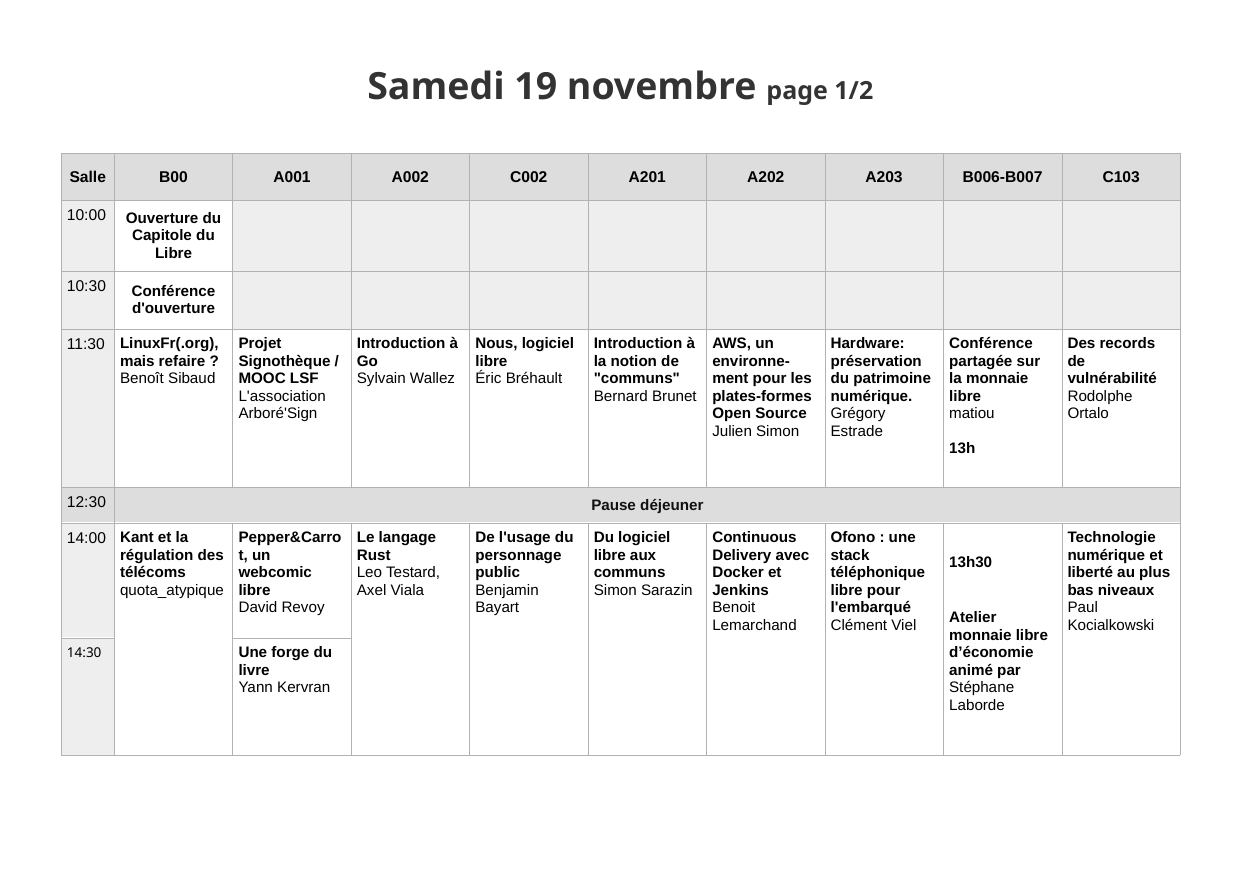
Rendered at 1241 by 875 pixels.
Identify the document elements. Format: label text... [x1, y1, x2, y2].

table_header C103 [1063, 154, 1180, 200]
table_cell Conférence partagée sur la monnaie libre matiou 13h [944, 330, 1062, 487]
table_cell [589, 201, 706, 271]
table_cell Ofono : une stack téléphonique libre pour l'embarqué Clément Viel [826, 524, 943, 755]
table_cell 14:30 [62, 639, 114, 755]
table_cell 10:30 [62, 272, 114, 329]
table_cell Introduction à la notion de "communs" Bernard Brunet [589, 330, 706, 487]
table_cell Du logiciel libre aux communs Simon Sarazin [589, 524, 706, 755]
table_cell Continuous Delivery avec Docker et Jenkins Benoit Lemarchand [707, 524, 825, 755]
table_header Salle [62, 154, 114, 200]
table_cell Pause déjeuner [115, 488, 1180, 522]
table_cell [826, 272, 943, 329]
table_header A201 [589, 154, 706, 200]
table_cell [944, 201, 1062, 271]
table_cell [707, 272, 825, 329]
table_cell Introduction à Go Sylvain Wallez [352, 330, 469, 487]
table_cell LinuxFr(.org), mais refaire ? Benoît Sibaud [115, 330, 232, 487]
table_cell Kant et la régulation des télécoms quota_atypique [115, 524, 232, 755]
table_cell Projet Signothèque / MOOC LSF L'association Arboré'Sign [233, 330, 351, 487]
table_header A203 [826, 154, 943, 200]
table_header B006-B007 [944, 154, 1062, 200]
table_cell [233, 272, 351, 329]
table_cell AWS, un environne-ment pour les plates-formes Open Source Julien Simon [707, 330, 825, 487]
table_cell [589, 272, 706, 329]
table_cell [470, 201, 588, 271]
table_cell [826, 201, 943, 271]
table_cell 14:00 [62, 524, 114, 637]
table_header A002 [352, 154, 469, 200]
table_cell Conférence d'ouverture [115, 272, 232, 329]
table_cell Ouverture du Capitole du Libre [115, 201, 232, 271]
table_cell Technologie numérique et liberté au plus bas niveaux Paul Kocialkowski [1063, 524, 1180, 755]
table_cell [1063, 201, 1180, 271]
table_cell [352, 272, 469, 329]
table_cell 11:30 [62, 330, 114, 487]
table_header A202 [707, 154, 825, 200]
table_cell Nous, logiciel libre Éric Bréhault [470, 330, 588, 487]
table_cell Une forge du livre Yann Kervran [233, 639, 351, 755]
table_cell Le langage Rust Leo Testard, Axel Viala [352, 524, 469, 755]
table_cell [1063, 272, 1180, 329]
table_cell 13h30 Atelier monnaie libre d’économie animé par Stéphane Laborde [944, 524, 1062, 755]
table_header A001 [233, 154, 351, 200]
table_header B00 [115, 154, 232, 200]
table_cell [352, 201, 469, 271]
table_cell Hardware: préservation du patrimoine numérique. Grégory Estrade [826, 330, 943, 487]
table_cell 10:00 [62, 201, 114, 271]
subtitle Samedi 19 novembre page 1/2 [59, 59, 1181, 110]
table_cell [707, 201, 825, 271]
table_cell Pepper&Carrot, un webcomic libre David Revoy [233, 524, 351, 637]
table_cell 12:30 [62, 488, 114, 522]
table_cell Des records de vulnérabilité Rodolphe Ortalo [1063, 330, 1180, 487]
table_cell [233, 201, 351, 271]
table_header C002 [470, 154, 588, 200]
table_cell [470, 272, 588, 329]
table_cell [944, 272, 1062, 329]
table_cell De l'usage du personnage public Benjamin Bayart [470, 524, 588, 755]
